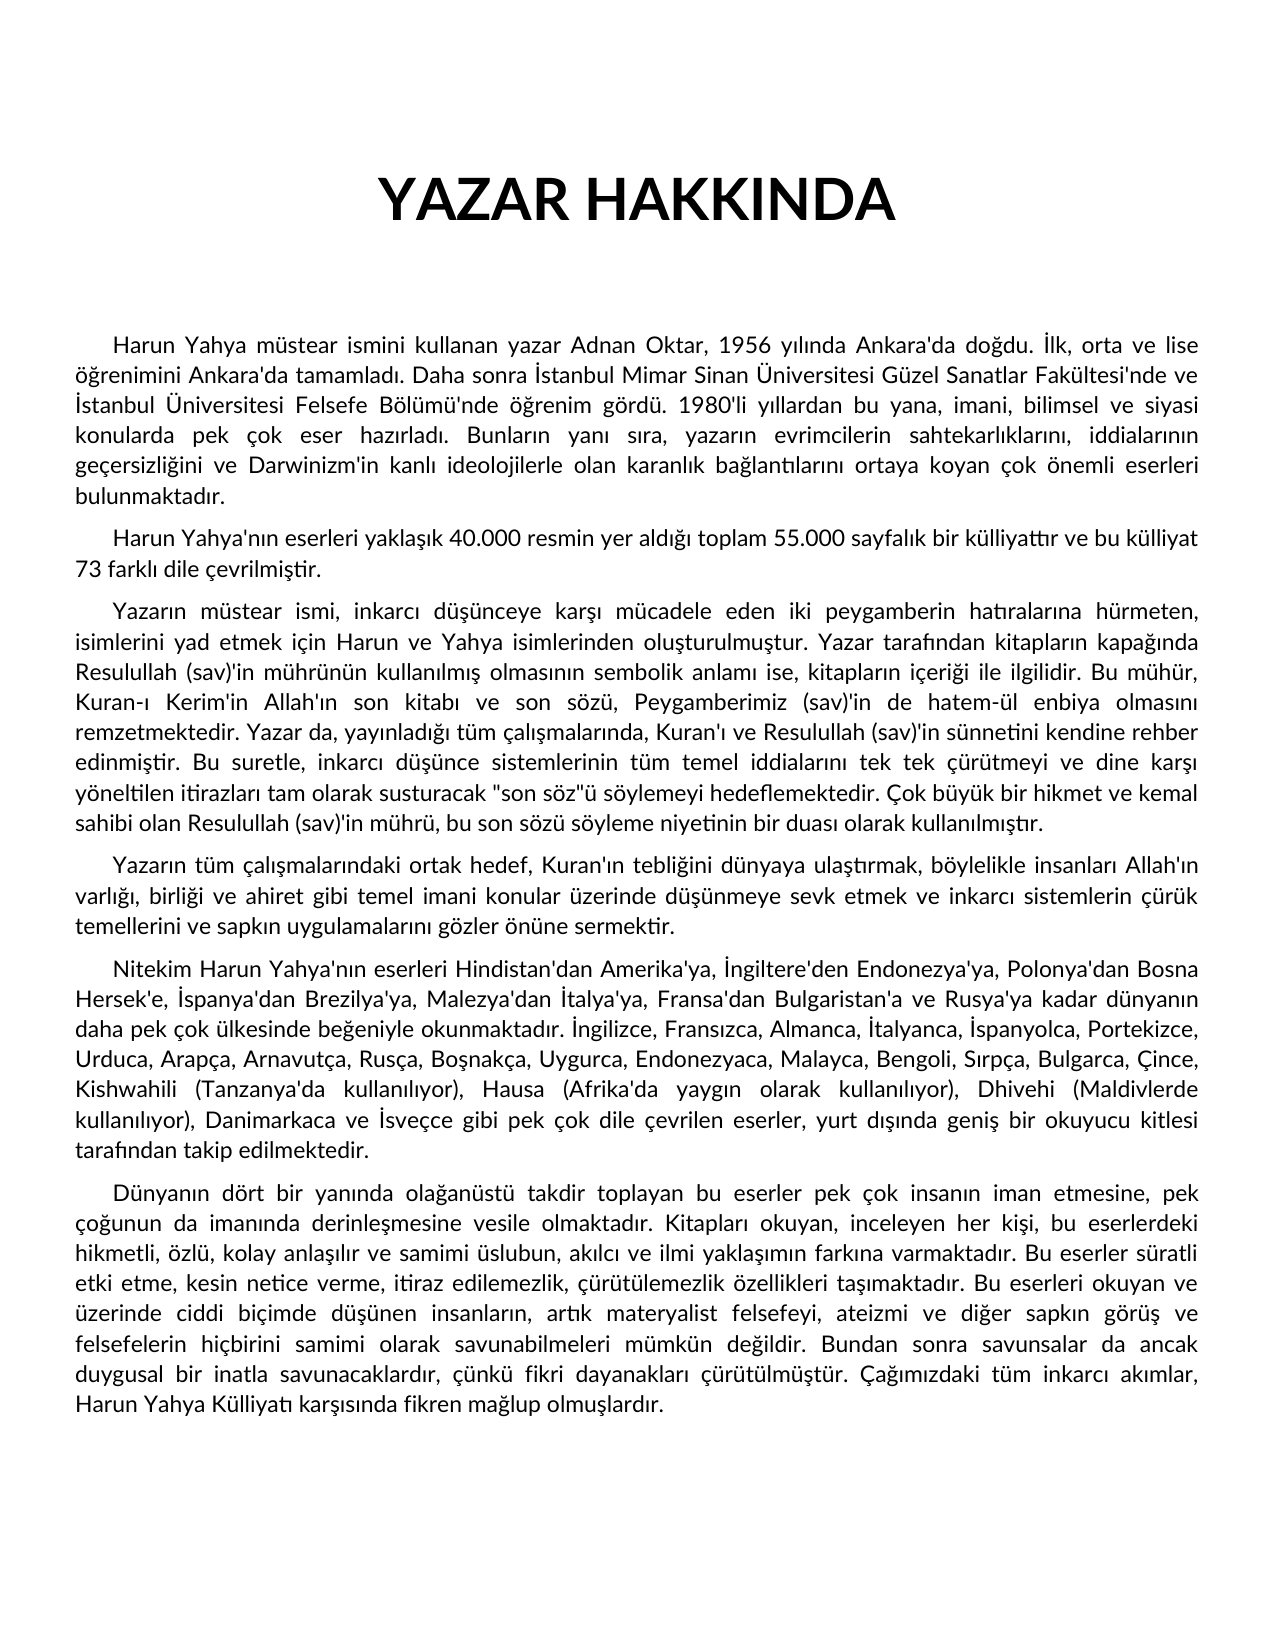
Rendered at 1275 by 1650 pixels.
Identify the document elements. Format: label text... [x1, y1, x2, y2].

text Yazarın müstear ismi, inkarcı düşünceye karşı mücadele eden iki peygamberin hatıralarına hürmeten, isimlerini yad etmek için Harun ve Yahya isimlerinden oluşturulmuştur. Yazar tarafından kitapların kapağında Resulullah (sav)'in mührünün kullanılmış olmasının sembolik anlamı ise, kitapların içeriği ile ilgilidir. Bu mühür, Kuran-ı Kerim'in Allah'ın son kitabı ve son sözü, Peygamberimiz (sav)'in de hatem-ül enbiya olmasını remzetmektedir. Yazar da, yayınladığı tüm çalışmalarında, Kuran'ı ve Resulullah (sav)'in sünnetini kendine rehber edinmiştir. Bu suretle, inkarcı düşünce sistemlerinin tüm temel iddialarını tek tek çürütmeyi ve dine karşı yöneltilen itirazları tam olarak susturacak "son söz"ü söylemeyi hedeflemektedir. Çok büyük bir hikmet ve kemal sahibi olan Resulullah (sav)'in mührü, bu son sözü söyleme niyetinin bir duası olarak kullanılmıştır. [75, 597, 1200, 836]
subtitle YAZAR HAKKINDA [75, 162, 1200, 232]
text Harun Yahya müstear ismini kullanan yazar Adnan Oktar, 1956 yılında Ankara'da doğdu. İlk, orta ve lise öğrenimini Ankara'da tamamladı. Daha sonra İstanbul Mimar Sinan Üniversitesi Güzel Sanatlar Fakültesi'nde ve İstanbul Üniversitesi Felsefe Bölümü'nde öğrenim gördü. 1980'li yıllardan bu yana, imani, bilimsel ve siyasi konularda pek çok eser hazırladı. Bunların yanı sıra, yazarın evrimcilerin sahtekarlıklarını, iddialarının geçersizliğini ve Darwinizm'in kanlı ideolojilerle olan karanlık bağlantılarını ortaya koyan çok önemli eserleri bulunmaktadır. [75, 330, 1200, 509]
text Nitekim Harun Yahya'nın eserleri Hindistan'dan Amerika'ya, İngiltere'den Endonezya'ya, Polonya'dan Bosna Hersek'e, İspanya'dan Brezilya'ya, Malezya'dan İtalya'ya, Fransa'dan Bulgaristan'a ve Rusya'ya kadar dünyanın daha pek çok ülkesinde beğeniyle okunmaktadır. İngilizce, Fransızca, Almanca, İtalyanca, İspanyolca, Portekizce, Urduca, Arapça, Arnavutça, Rusça, Boşnakça, Uygurca, Endonezyaca, Malayca, Bengoli, Sırpça, Bulgarca, Çince, Kishwahili (Tanzanya'da kullanılıyor), Hausa (Afrika'da yaygın olarak kullanılıyor), Dhivehi (Maldivlerde kullanılıyor), Danimarkaca ve İsveçce gibi pek çok dile çevrilen eserler, yurt dışında geniş bir okuyucu kitlesi tarafından takip edilmektedir. [75, 954, 1200, 1163]
text Dünyanın dört bir yanında olağanüstü takdir toplayan bu eserler pek çok insanın iman etmesine, pek çoğunun da imanında derinleşmesine vesile olmaktadır. Kitapları okuyan, inceleyen her kişi, bu eserlerdeki hikmetli, özlü, kolay anlaşılır ve samimi üslubun, akılcı ve ilmi yaklaşımın farkına varmaktadır. Bu eserler süratli etki etme, kesin netice verme, itiraz edilemezlik, çürütülemezlik özellikleri taşımaktadır. Bu eserleri okuyan ve üzerinde ciddi biçimde düşünen insanların, artık materyalist felsefeyi, ateizmi ve diğer sapkın görüş ve felsefelerin hiçbirini samimi olarak savunabilmeleri mümkün değildir. Bundan sonra savunsalar da ancak duygusal bir inatla savunacaklardır, çünkü fikri dayanakları çürütülmüştür. Çağımızdaki tüm inkarcı akımlar, Harun Yahya Külliyatı karşısında fikren mağlup olmuşlardır. [75, 1178, 1200, 1417]
text Yazarın tüm çalışmalarındaki ortak hedef, Kuran'ın tebliğini dünyaya ulaştırmak, böylelikle insanları Allah'ın varlığı, birliği ve ahiret gibi temel imani konular üzerinde düşünmeye sevk etmek ve inkarcı sistemlerin çürük temellerini ve sapkın uygulamalarını gözler önüne sermektir. [75, 851, 1200, 939]
text Harun Yahya'nın eserleri yaklaşık 40.000 resmin yer aldığı toplam 55.000 sayfalık bir külliyattır ve bu külliyat 73 farklı dile çevrilmiştir. [75, 524, 1200, 582]
